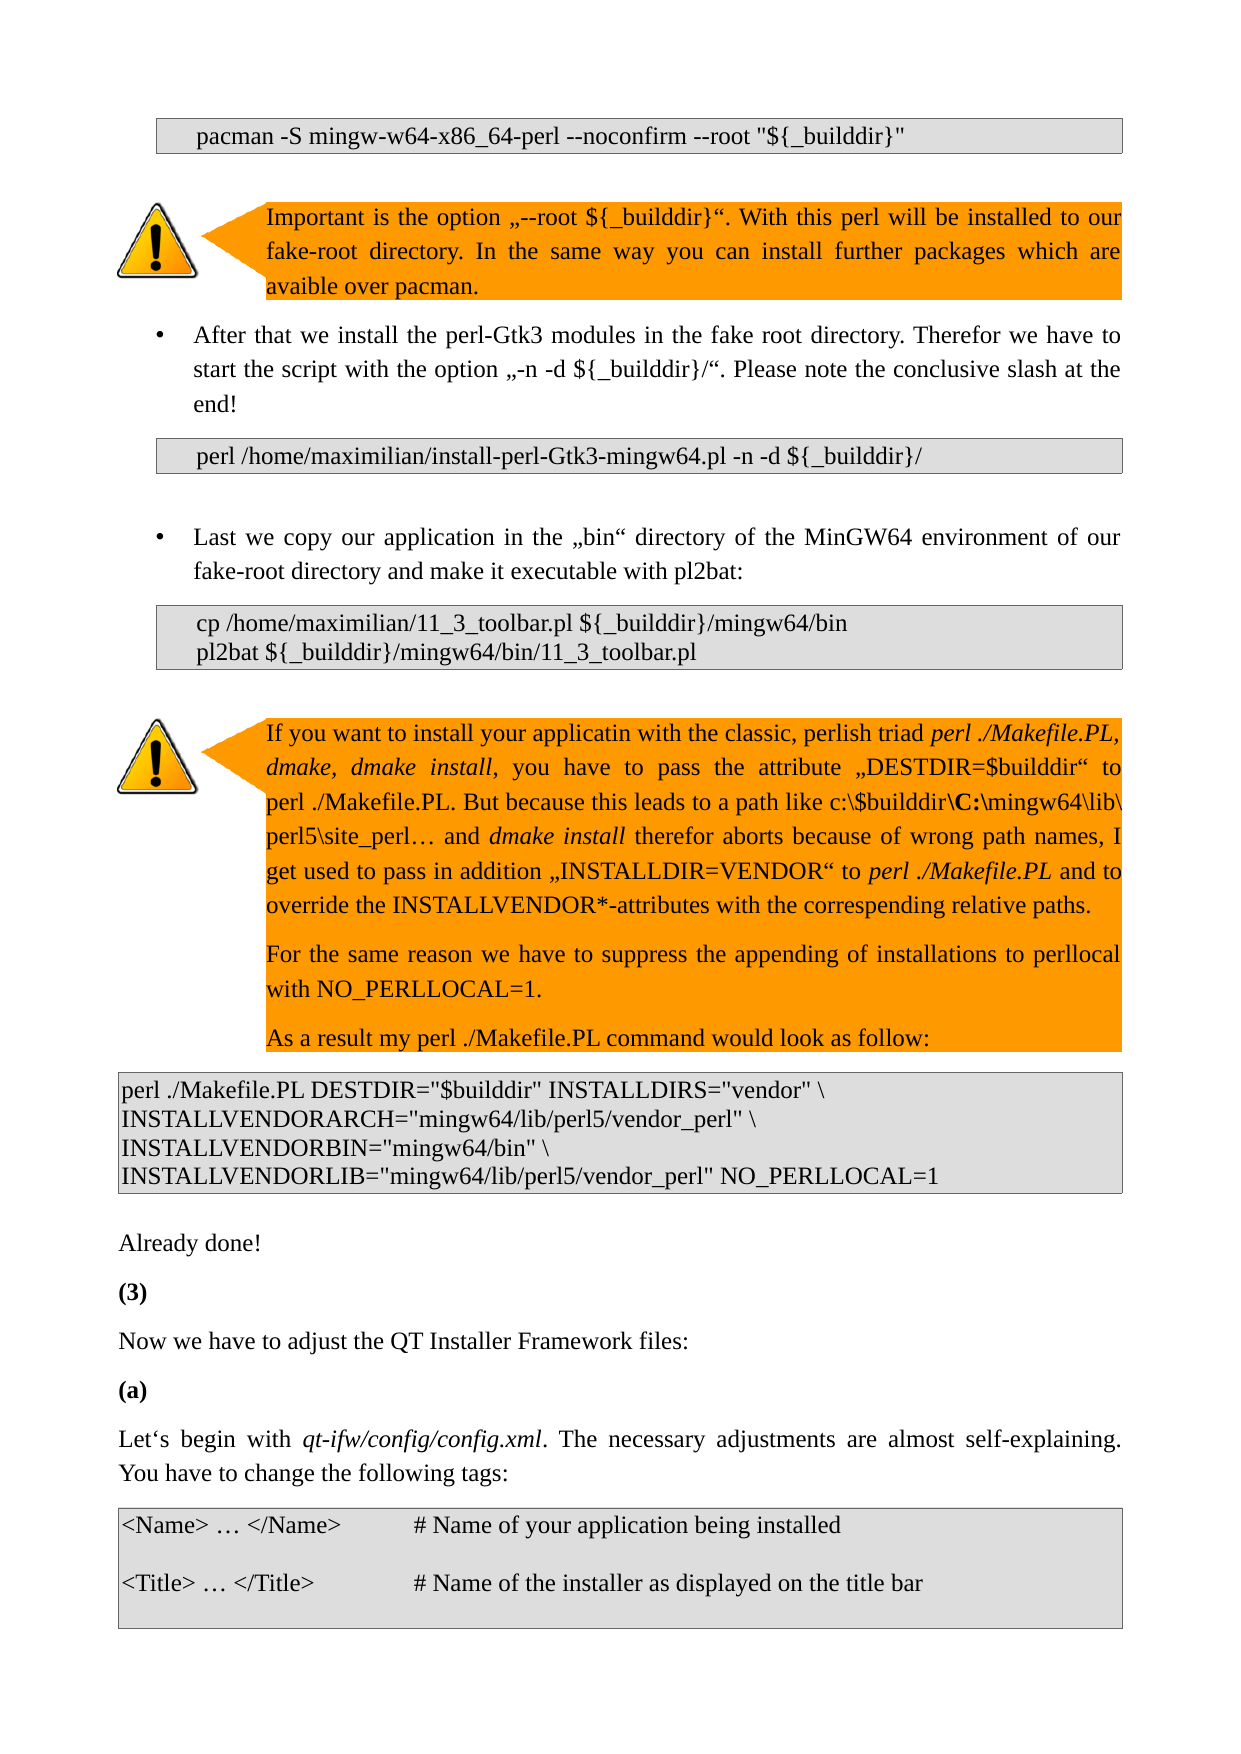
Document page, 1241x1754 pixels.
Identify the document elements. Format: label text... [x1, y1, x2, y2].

list pacman -S mingw-w64-x86_64-perl --noconfirm --root "${_builddir}" [157, 119, 1122, 153]
text As a result my perl ./Makefile.PL command would look as follow: [266, 1023, 1122, 1052]
text <Title> … </Title> # Name of the installer as displayed on the title bar [119, 1565, 1122, 1594]
text For the same reason we have to suppress the appending of installations to perllocal with NO_PERLLOCAL=1. [266, 939, 1122, 1003]
text Now we have to adjust the QT Installer Framework files: [118, 1326, 1122, 1354]
picture [117, 718, 270, 795]
text <Name> … </Name> # Name of your application being installed [119, 1509, 1122, 1536]
list perl /home/maximilian/install-perl-Gtk3-mingw64.pl -n -d ${_builddir}/ [157, 439, 1122, 473]
list cp /home/maximilian/11_3_toolbar.pl ${_builddir}/mingw64/bin pl2bat ${_builddir}/mingw64/bin/11_3_toolbar.pl [157, 606, 1122, 669]
text If you want to install your applicatin with the classic, perlish triad perl ./Makefile.PL, dmake, dmake install, you have to pass the attribute „DESTDIR=$builddir“ to perl ./Makefile.PL. But because this leads to a path like c:\$builddir\C:\mingw64\lib\perl5\site_perl… and dmake install therefor aborts because of wrong path names, I get used to pass in addition „INSTALLDIR=VENDOR“ to perl ./Makefile.PL and to override the INSTALLVENDOR*-attributes with the correspending relative paths. [266, 718, 1122, 919]
text Important is the option „--root ${_builddir}“. With this perl will be installed to our fake-root directory. In the same way you can install further packages which are avaible over pacman. [266, 202, 1122, 300]
text (3) [118, 1277, 1122, 1305]
picture [117, 202, 270, 279]
text (a) [118, 1375, 1122, 1403]
text Let‘s begin with qt-ifw/config/config.xml. The necessary adjustments are almost self-explaining. You have to change the following tags: [118, 1424, 1122, 1487]
text Already done! [118, 1194, 1122, 1256]
list After that we install the perl-Gtk3 modules in the fake root directory. Therefor we have to start the script with the option „-n -d ${_builddir}/“. Please note the conclusive slash at the end! [156, 320, 1122, 418]
list Last we copy our application in the „bin“ directory of the MinGW64 environment of our fake-root directory and make it executable with pl2bat: [156, 522, 1122, 585]
text perl ./Makefile.PL DESTDIR="$builddir" INSTALLDIRS="vendor" \ INSTALLVENDORARCH="mingw64/lib/perl5/vendor_perl" \ INSTALLVENDORBIN="mingw64/bin" \ INSTALLVENDORLIB="mingw64/lib/perl5/vendor_perl" NO_PERLLOCAL=1 [119, 1073, 1122, 1193]
